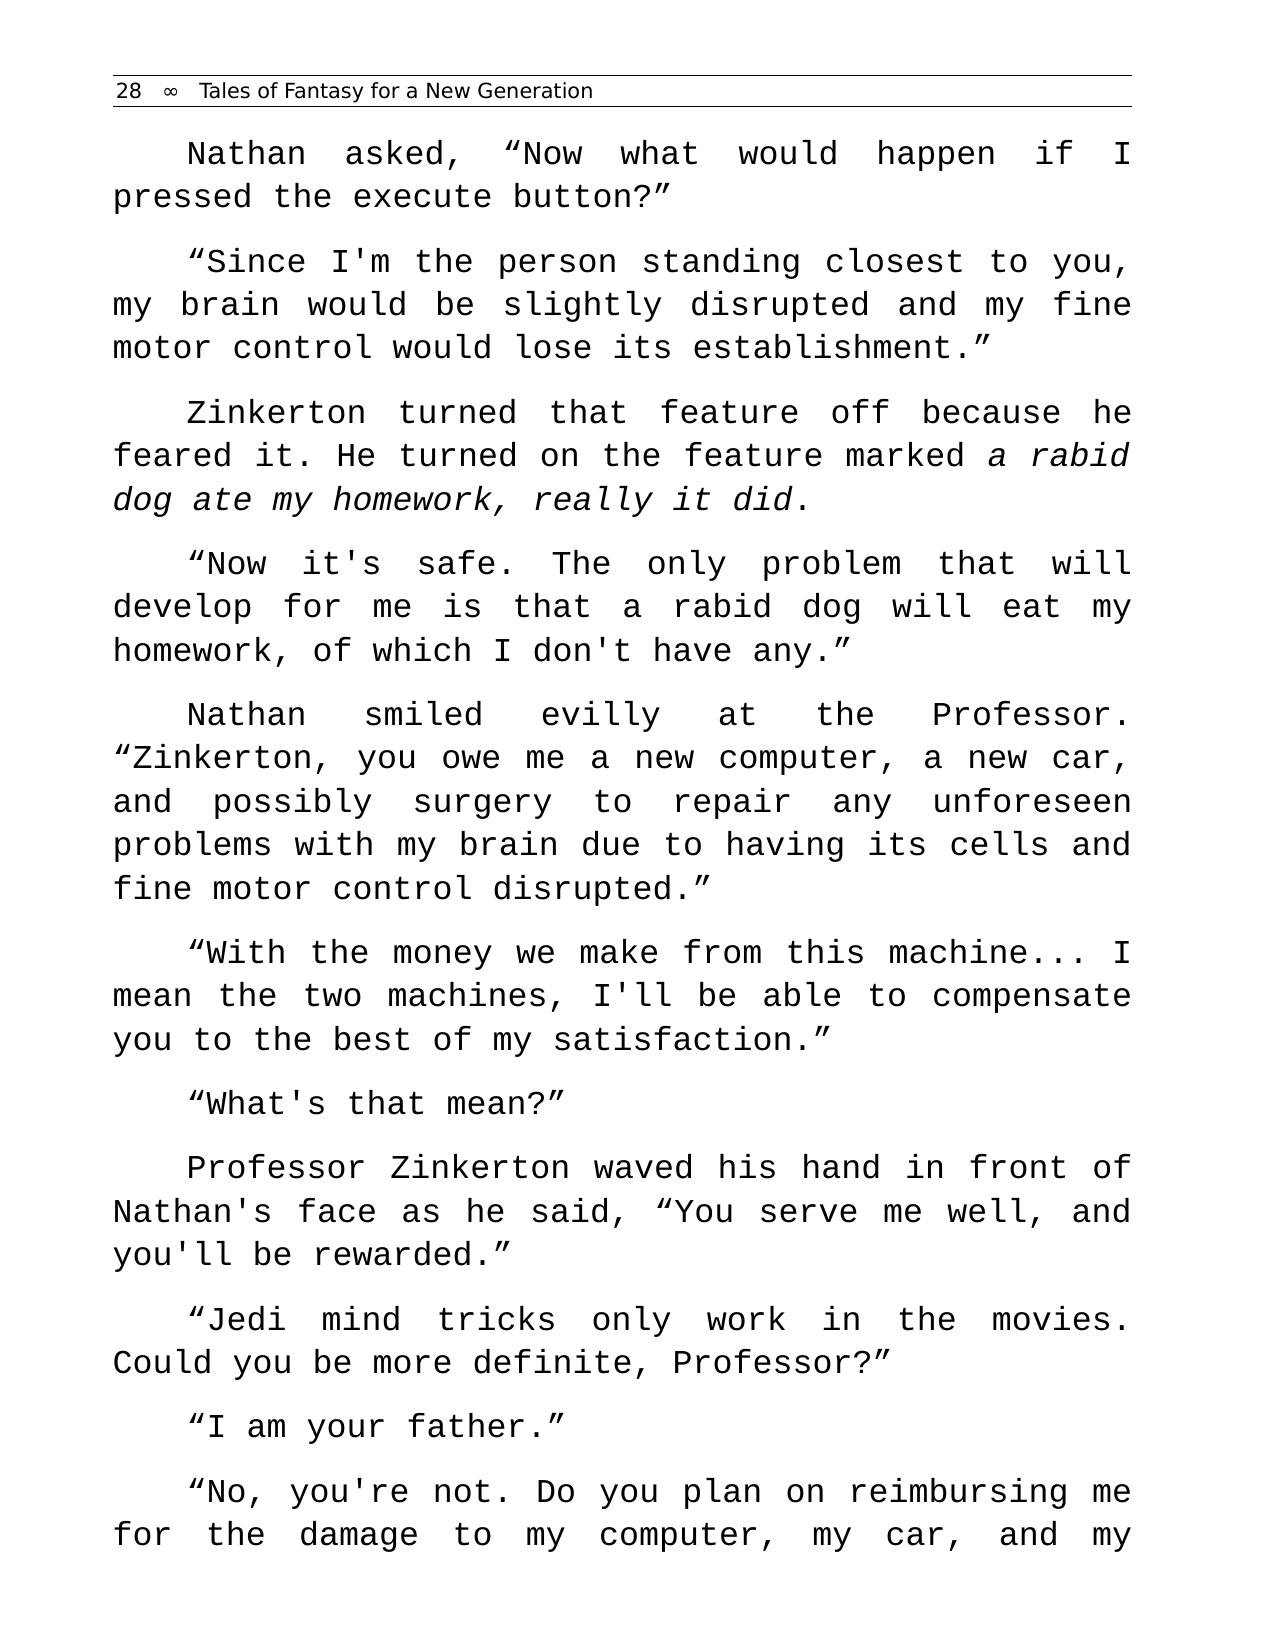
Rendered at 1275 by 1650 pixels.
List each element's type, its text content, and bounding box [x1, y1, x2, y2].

text “Now it's safe. The only problem that will develop for me is that a rabid dog will eat my homework, of which I don't have any.” [112, 547, 1132, 671]
text “Since I'm the person standing closest to you, my brain would be slightly disrupted and my fine motor control would lose its establishment.” [112, 244, 1132, 369]
text “Jedi mind tricks only work in the movies. Could you be more definite, Professor?” [112, 1302, 1132, 1383]
text “No, you're not. Do you plan on reimbursing me for the damage to my computer, my car, and my [112, 1474, 1132, 1556]
text Zinkerton turned that feature off because he feared it. He turned on the feature marked a rabid dog ate my homework, really it did. [112, 395, 1132, 520]
text “With the money we make from this machine... I mean the two machines, I'll be able to compensate you to the best of my satisfaction.” [112, 936, 1132, 1060]
text “I am your father.” [112, 1410, 1132, 1448]
text Nathan smiled evilly at the Professor. “Zinkerton, you owe me a new computer, a new car, and possibly surgery to repair any unforeseen problems with my brain due to having its cells and fine motor control disrupted.” [112, 698, 1132, 909]
text “What's that mean?” [112, 1087, 1132, 1125]
text Professor Zinkerton waved his hand in front of Nathan's face as he said, “You serve me well, and you'll be rewarded.” [112, 1151, 1132, 1276]
text Nathan asked, “Now what would happen if I pressed the execute button?” [112, 137, 1132, 218]
